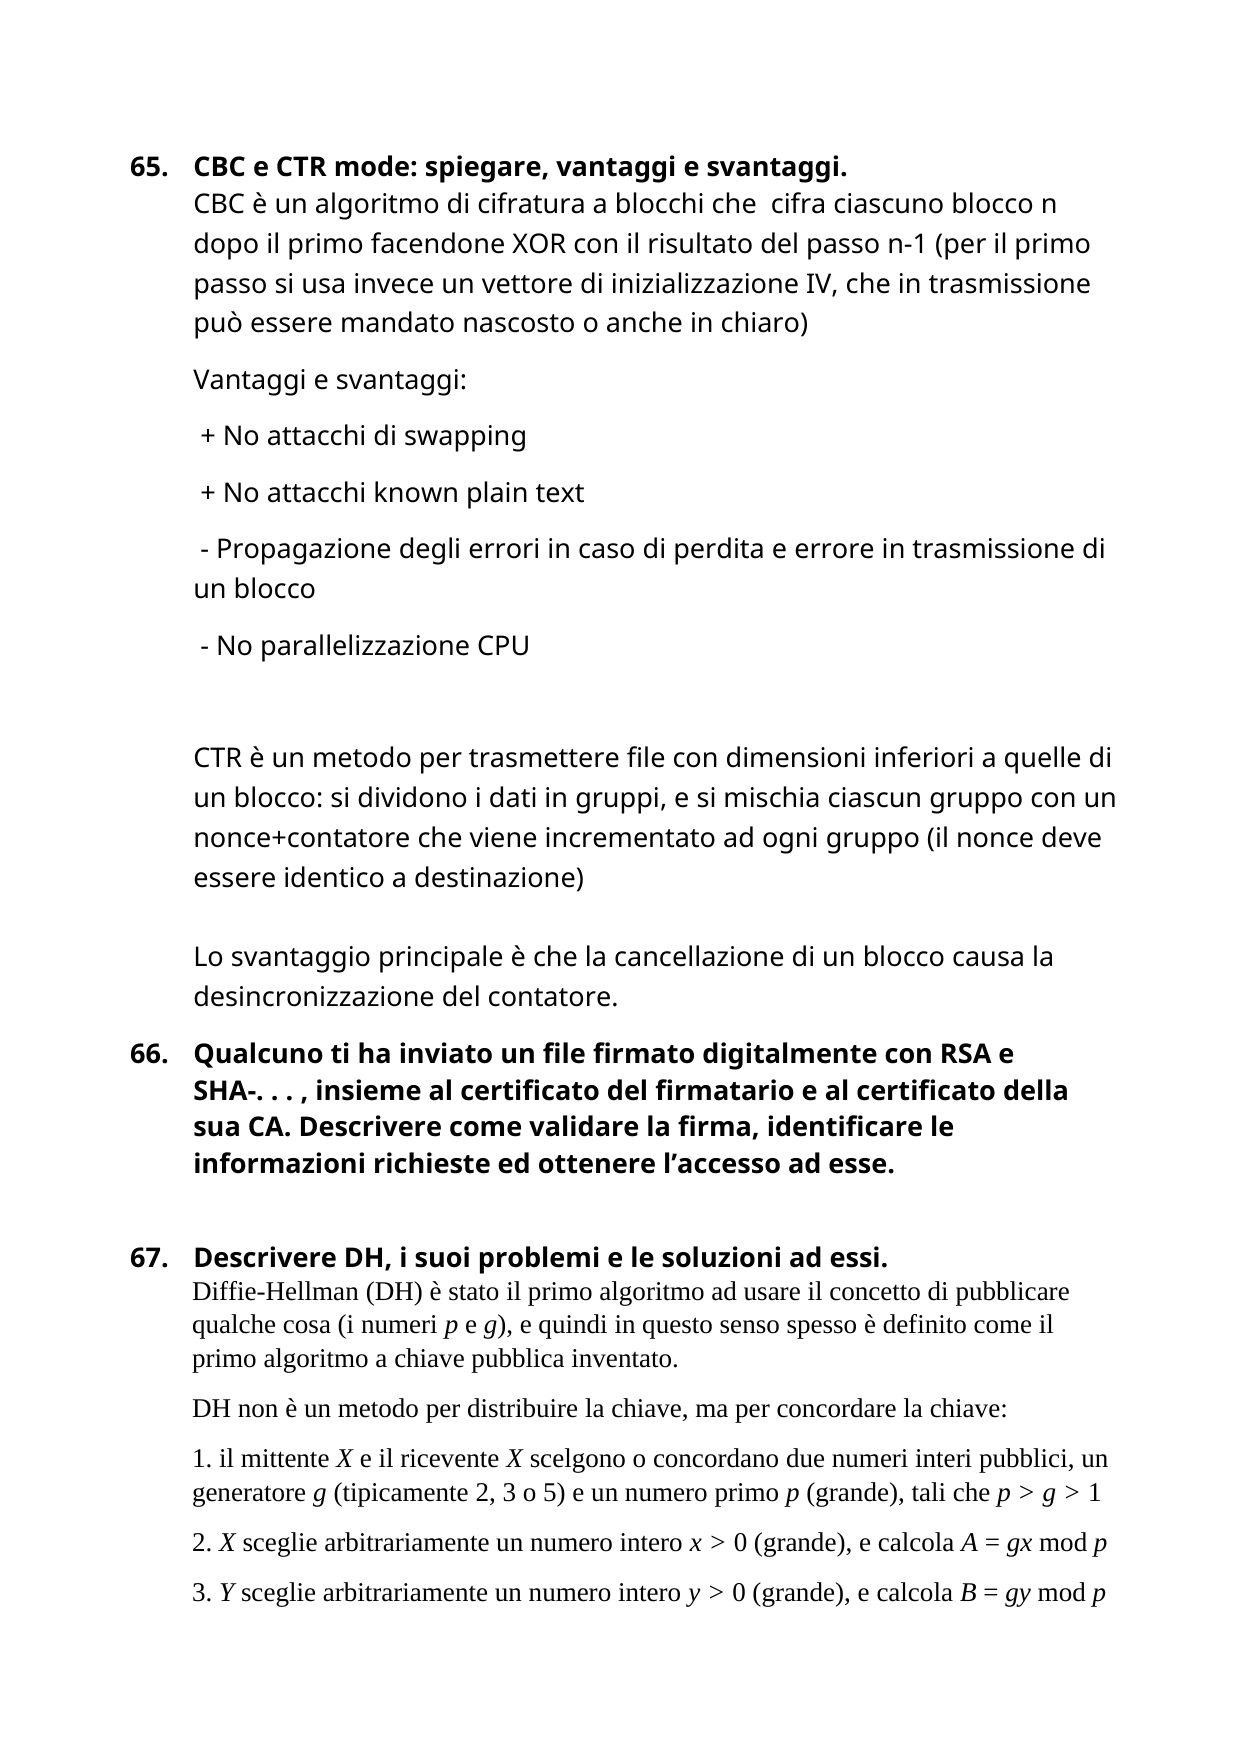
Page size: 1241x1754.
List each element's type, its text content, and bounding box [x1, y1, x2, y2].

list - Propagazione degli errori in caso di perdita e errore in trasmissione di un blocco [193, 530, 1122, 606]
list - No parallelizzazione CPU [193, 626, 1122, 663]
list CBC è un algoritmo di cifratura a blocchi che cifra ciascuno blocco n dopo il primo facendone XOR con il risultato del passo n-1 (per il primo passo si usa invece un vettore di inizializzazione IV, che in trasmissione può essere mandato nascosto o anche in chiaro) [193, 184, 1122, 341]
list Vantaggi e svantaggi: [193, 360, 1122, 397]
text 2. X sceglie arbitrariamente un numero intero x > 0 (grande), e calcola A = gx mod p [118, 1526, 1122, 1557]
list CTR è un metodo per trasmettere file con dimensioni inferiori a quelle di un blocco: si dividono i dati in gruppi, e si mischia ciascun gruppo con un nonce+contatore che viene incrementato ad ogni gruppo (il nonce deve essere identico a destinazione) Lo svantaggio principale è che la cancellazione di un blocco causa la desincronizzazione del contatore. [193, 739, 1122, 1014]
text DH non è un metodo per distribuire la chiave, ma per concordare la chiave: [118, 1392, 1122, 1423]
list Descrivere DH, i suoi problemi e le soluzioni ad essi. [130, 1238, 1122, 1275]
text Diffie-Hellman (DH) è stato il primo algoritmo ad usare il concetto di pubblicare qualche cosa (i numeri p e g), e quindi in questo senso spesso è definito come il primo algoritmo a chiave pubblica inventato. [118, 1275, 1122, 1373]
text 3. Y sceglie arbitrariamente un numero intero y > 0 (grande), e calcola B = gy mod p [118, 1576, 1122, 1607]
text 1. il mittente X e il ricevente X scelgono o concordano due numeri interi pubblici, un generatore g (tipicamente 2, 3 o 5) e un numero primo p (grande), tali che p > g > 1 [118, 1442, 1122, 1507]
list + No attacchi known plain text [193, 473, 1122, 510]
list Qualcuno ti ha inviato un file firmato digitalmente con RSA e SHA-. . . , insieme al certificato del firmatario e al certificato della sua CA. Descrivere come validare la firma, identificare le informazioni richieste ed ottenere l’accesso ad esse. [130, 1034, 1122, 1182]
list + No attacchi di swapping [193, 417, 1122, 454]
list CBC e CTR mode: spiegare, vantaggi e svantaggi. [130, 148, 1122, 184]
